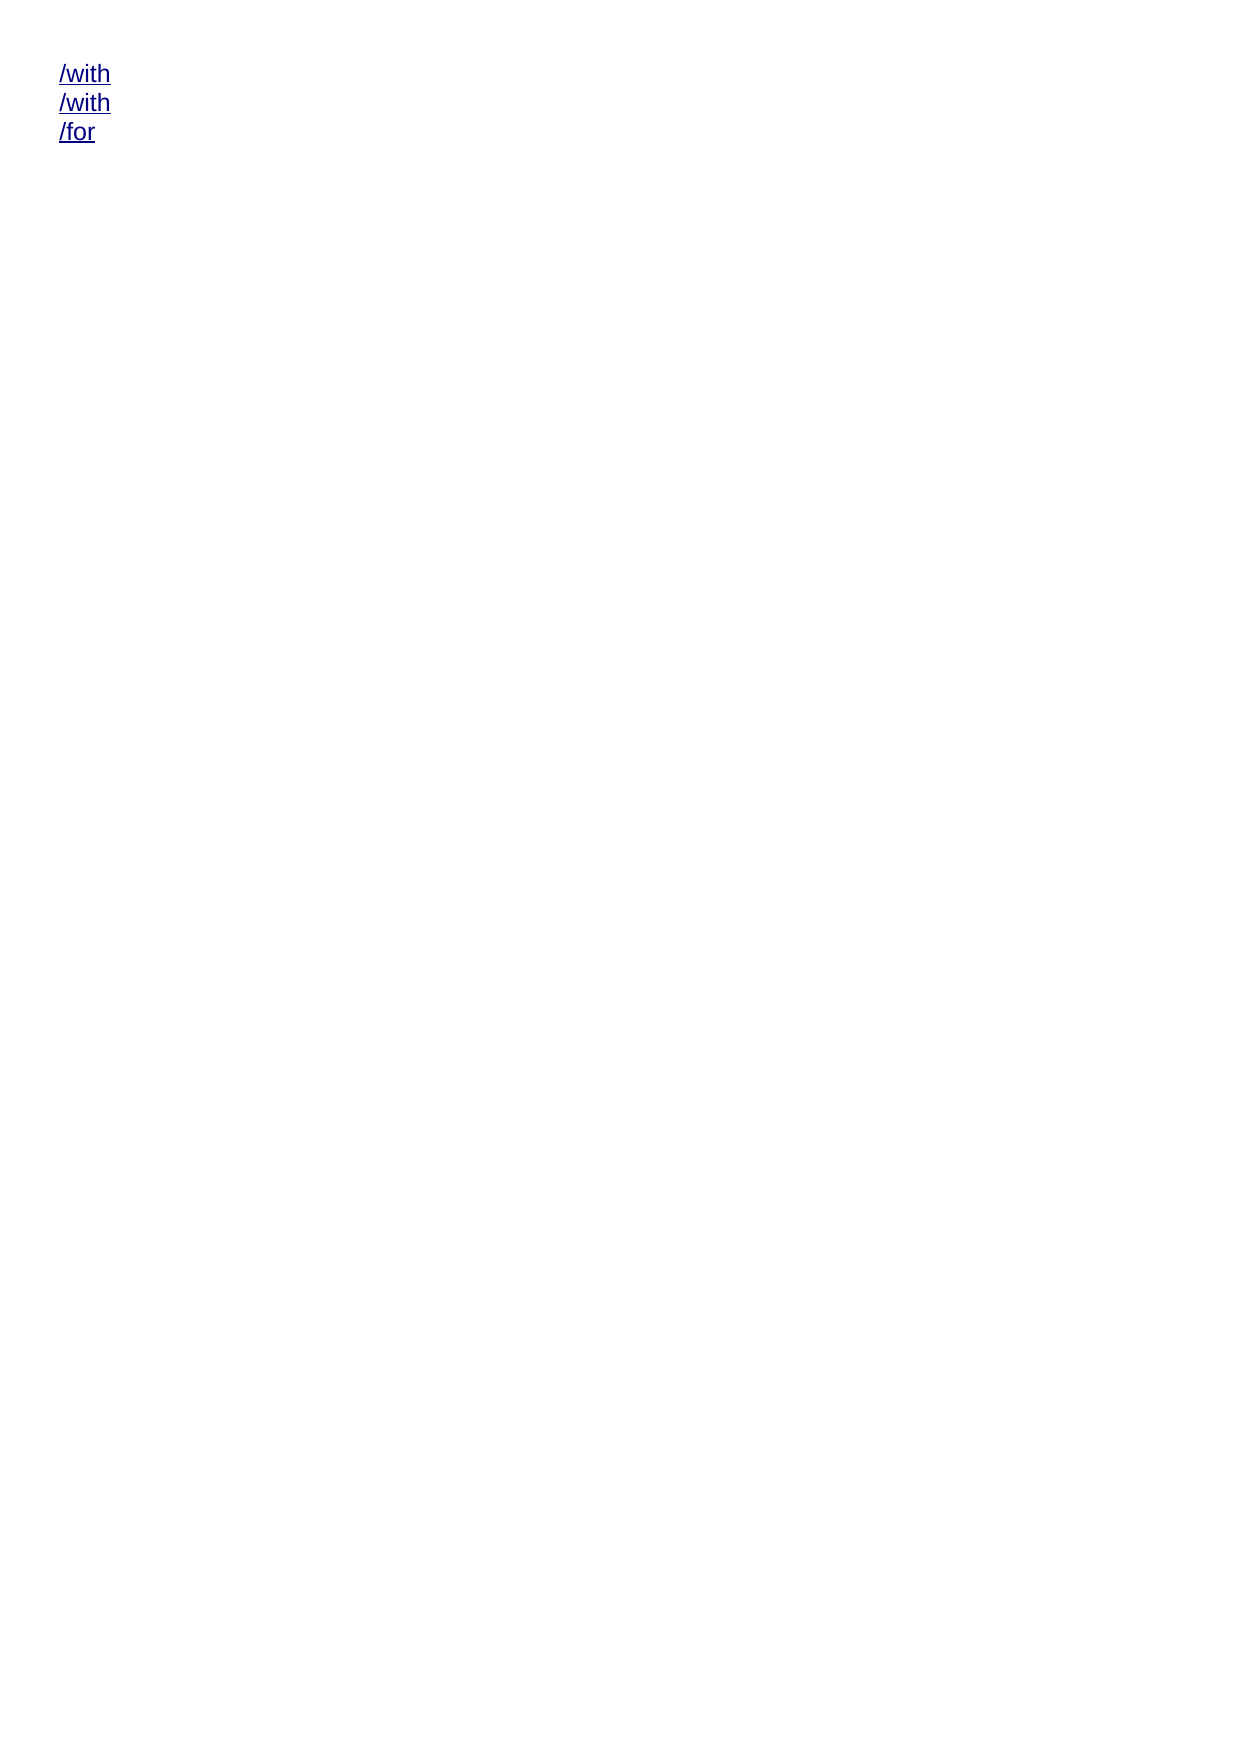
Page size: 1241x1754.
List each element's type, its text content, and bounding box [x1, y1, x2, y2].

text /for [59, 117, 1181, 145]
text /with [59, 59, 1181, 88]
text /with [59, 88, 1181, 117]
